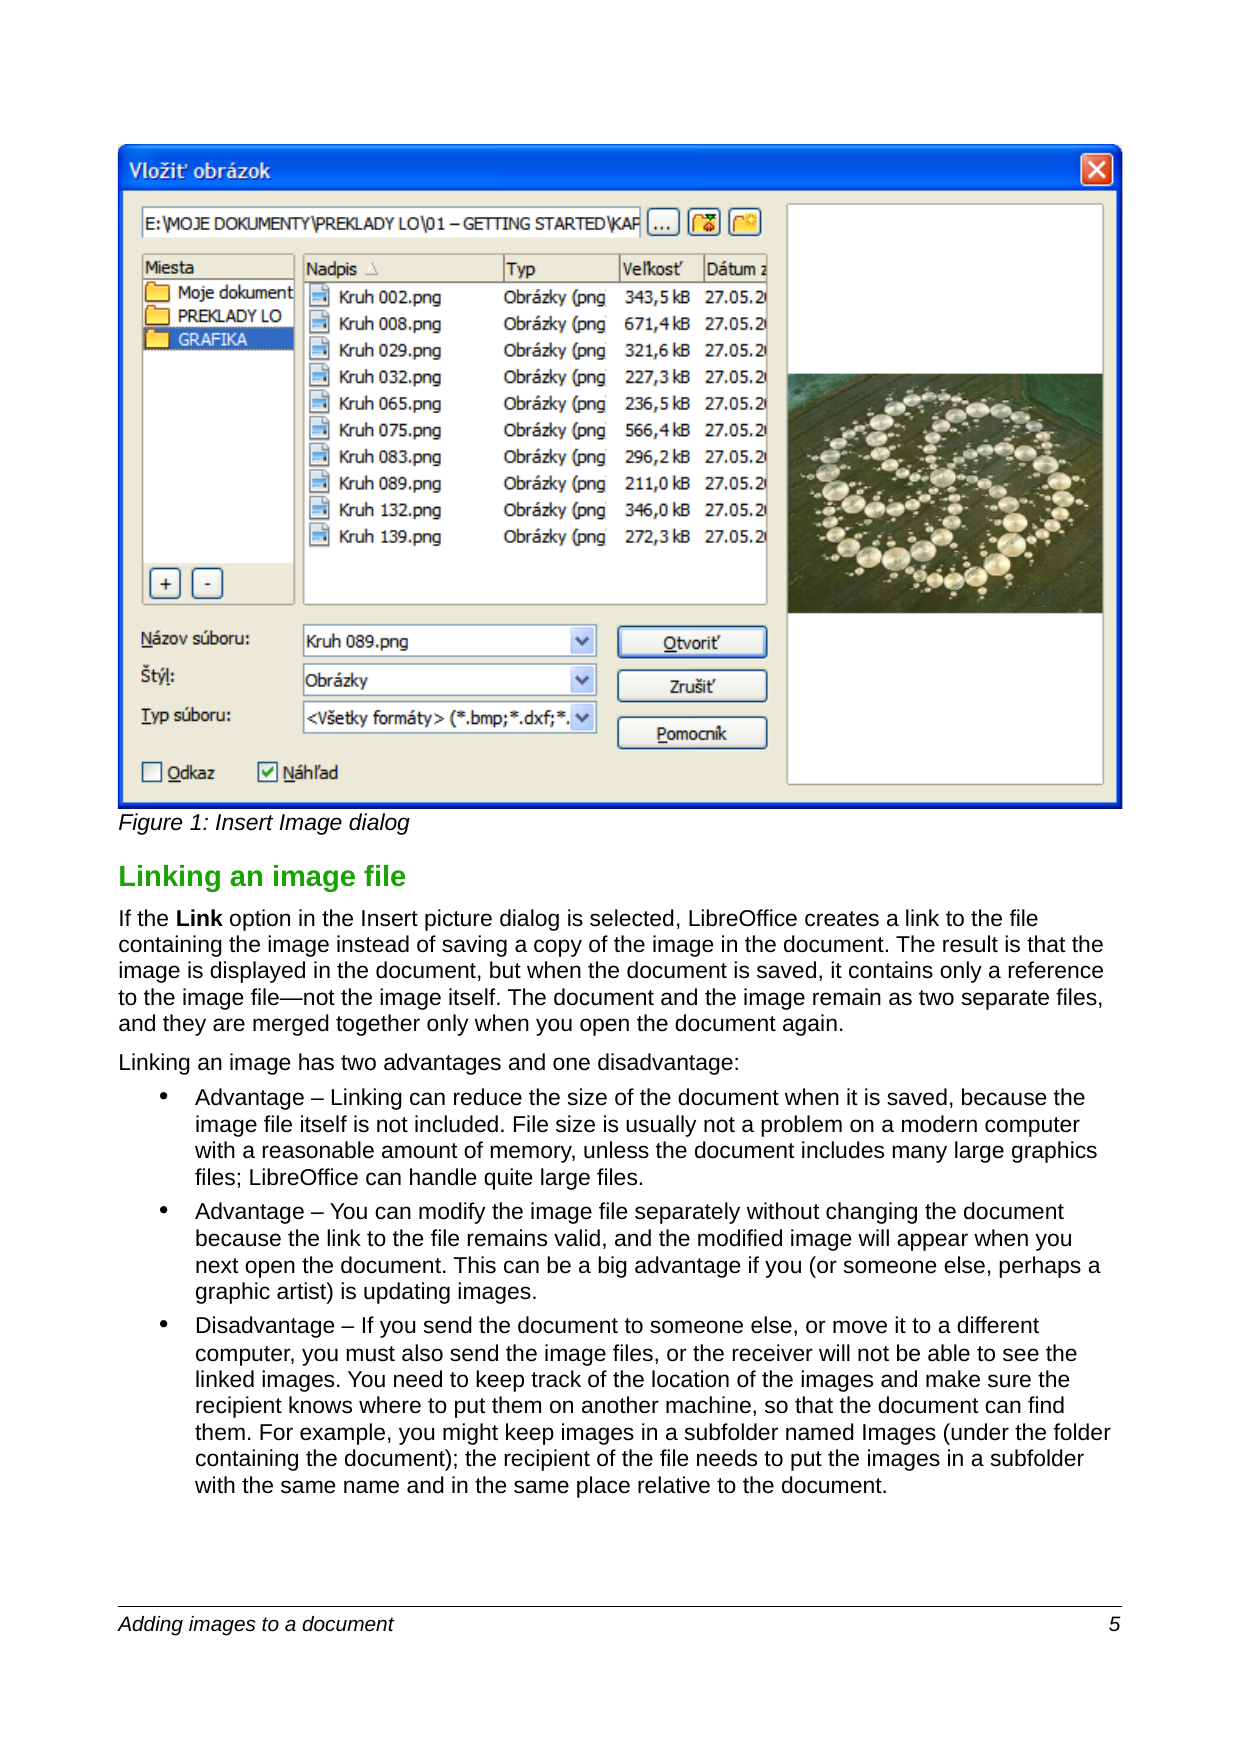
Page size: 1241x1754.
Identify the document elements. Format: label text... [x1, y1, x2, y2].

subtitle Linking an image file [118, 859, 1122, 892]
text If the Link option in the Insert picture dialog is selected, LibreOffice creates a link to the file containing the image instead of saving a copy of the image in the document. The result is that the image is displayed in the document, but when the document is saved, it contains only a reference to the image file—not the image itself. The document and the image remain as two separate files, and they are merged together only when you open the document again. [118, 904, 1122, 1036]
list Linking an image has two advantages and one disadvantage: [118, 1049, 1122, 1075]
list Advantage – You can modify the image file separately without changing the document because the link to the file remains valid, and the modified image will appear when you next open the document. This can be a big advantage if you (or someone else, perhaps a graphic artist) is updating images. [156, 1196, 1122, 1304]
picture [117, 144, 1123, 809]
list Disadvantage – If you send the document to someone else, or move it to a different computer, you must also send the image files, or the receiver will not be able to see the linked images. You need to keep track of the location of the images and make sure the recipient knows where to put them on another machine, so that the document can find them. For example, you might keep images in a subfolder named Images (under the folder containing the document); the recipient of the file needs to put the images in a subfolder with the same name and in the same place relative to the document. [156, 1311, 1122, 1498]
list Advantage – Linking can reduce the size of the document when it is saved, because the image file itself is not included. File size is usually not a problem on a modern computer with a reasonable amount of memory, unless the document includes many large graphics files; LibreOffice can handle quite large files. [156, 1082, 1122, 1190]
text Figure 1: Insert Image dialog [118, 809, 1122, 835]
